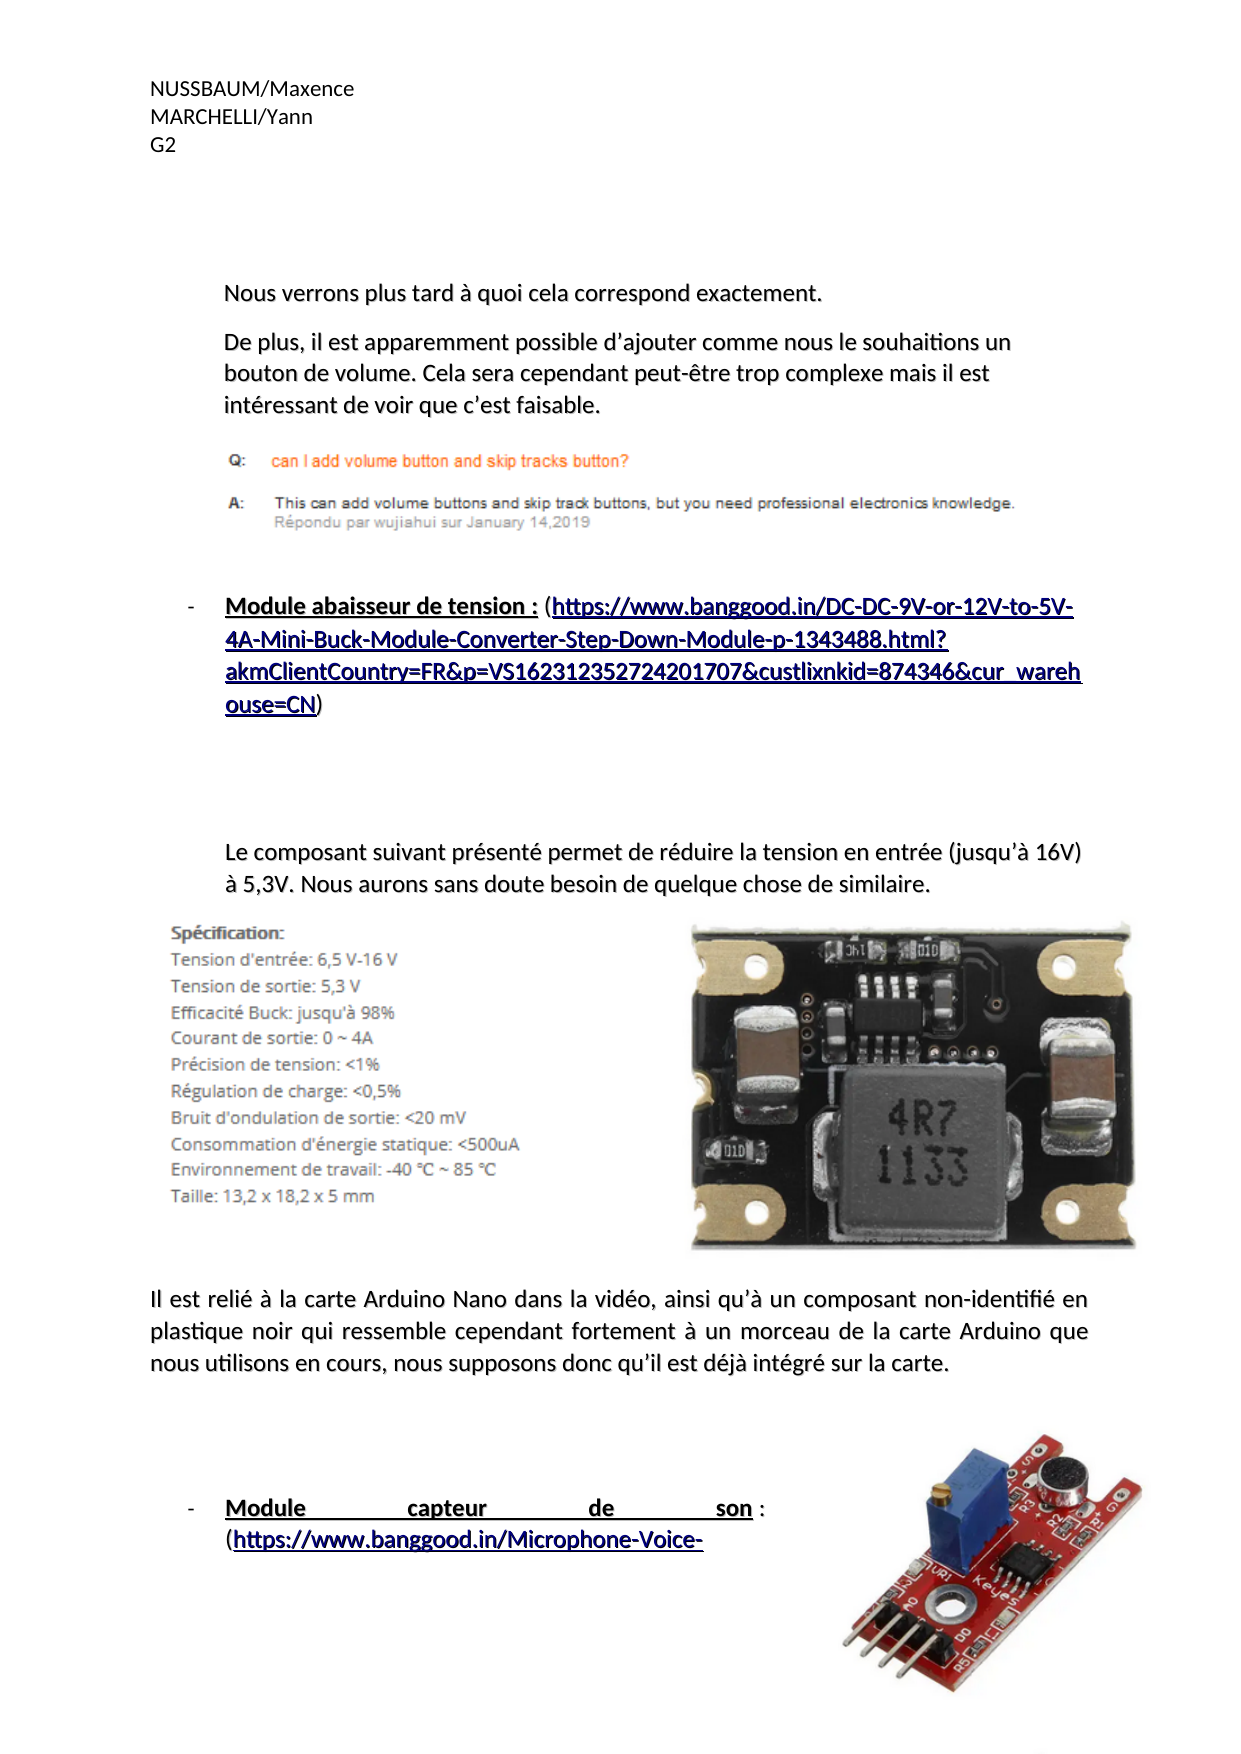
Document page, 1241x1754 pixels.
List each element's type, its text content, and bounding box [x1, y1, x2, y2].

text Nous verrons plus tard à quoi cela correspond exactement. [224, 277, 1090, 308]
list Module capteur de son : (https://www.banggood.in/Microphone-Voice-Sound-Sensor-Module-p-76461.html?p=VS162312352724201707&custlinkid=874347&cur_warehouse=CN) [187, 1492, 765, 1554]
list Le composant suivant présenté permet de réduire la tension en entrée (jusqu’à 16V) à 5,3V. Nous aurons sans doute besoin de quelque chose de similaire. [225, 836, 1090, 899]
text Il est relié à la carte Arduino Nano dans la vidéo, ainsi qu’à un composant non-identifié en plastique noir qui ressemble cependant fortement à un morceau de la carte Arduino que nous utilisons en cours, nous supposons donc qu’il est déjà intégré sur la carte. [150, 1284, 1090, 1377]
list Module abaisseur de tension : (https://www.banggood.in/DC-DC-9V-or-12V-to-5V-4A-Mini-Buck-Module-Converter-Step-Down-Module-p-1343488.html?akmClientCountry=FR&p=VS162312352724201707&custlixnkid=874346&cur_warehouse=CN) [187, 590, 1090, 719]
text De plus, il est apparemment possible d’ajouter comme nous le souhaitions un bouton de volume. Cela sera cependant peut-être trop complexe mais il est intéressant de voir que c’est faisable. [224, 326, 1090, 419]
